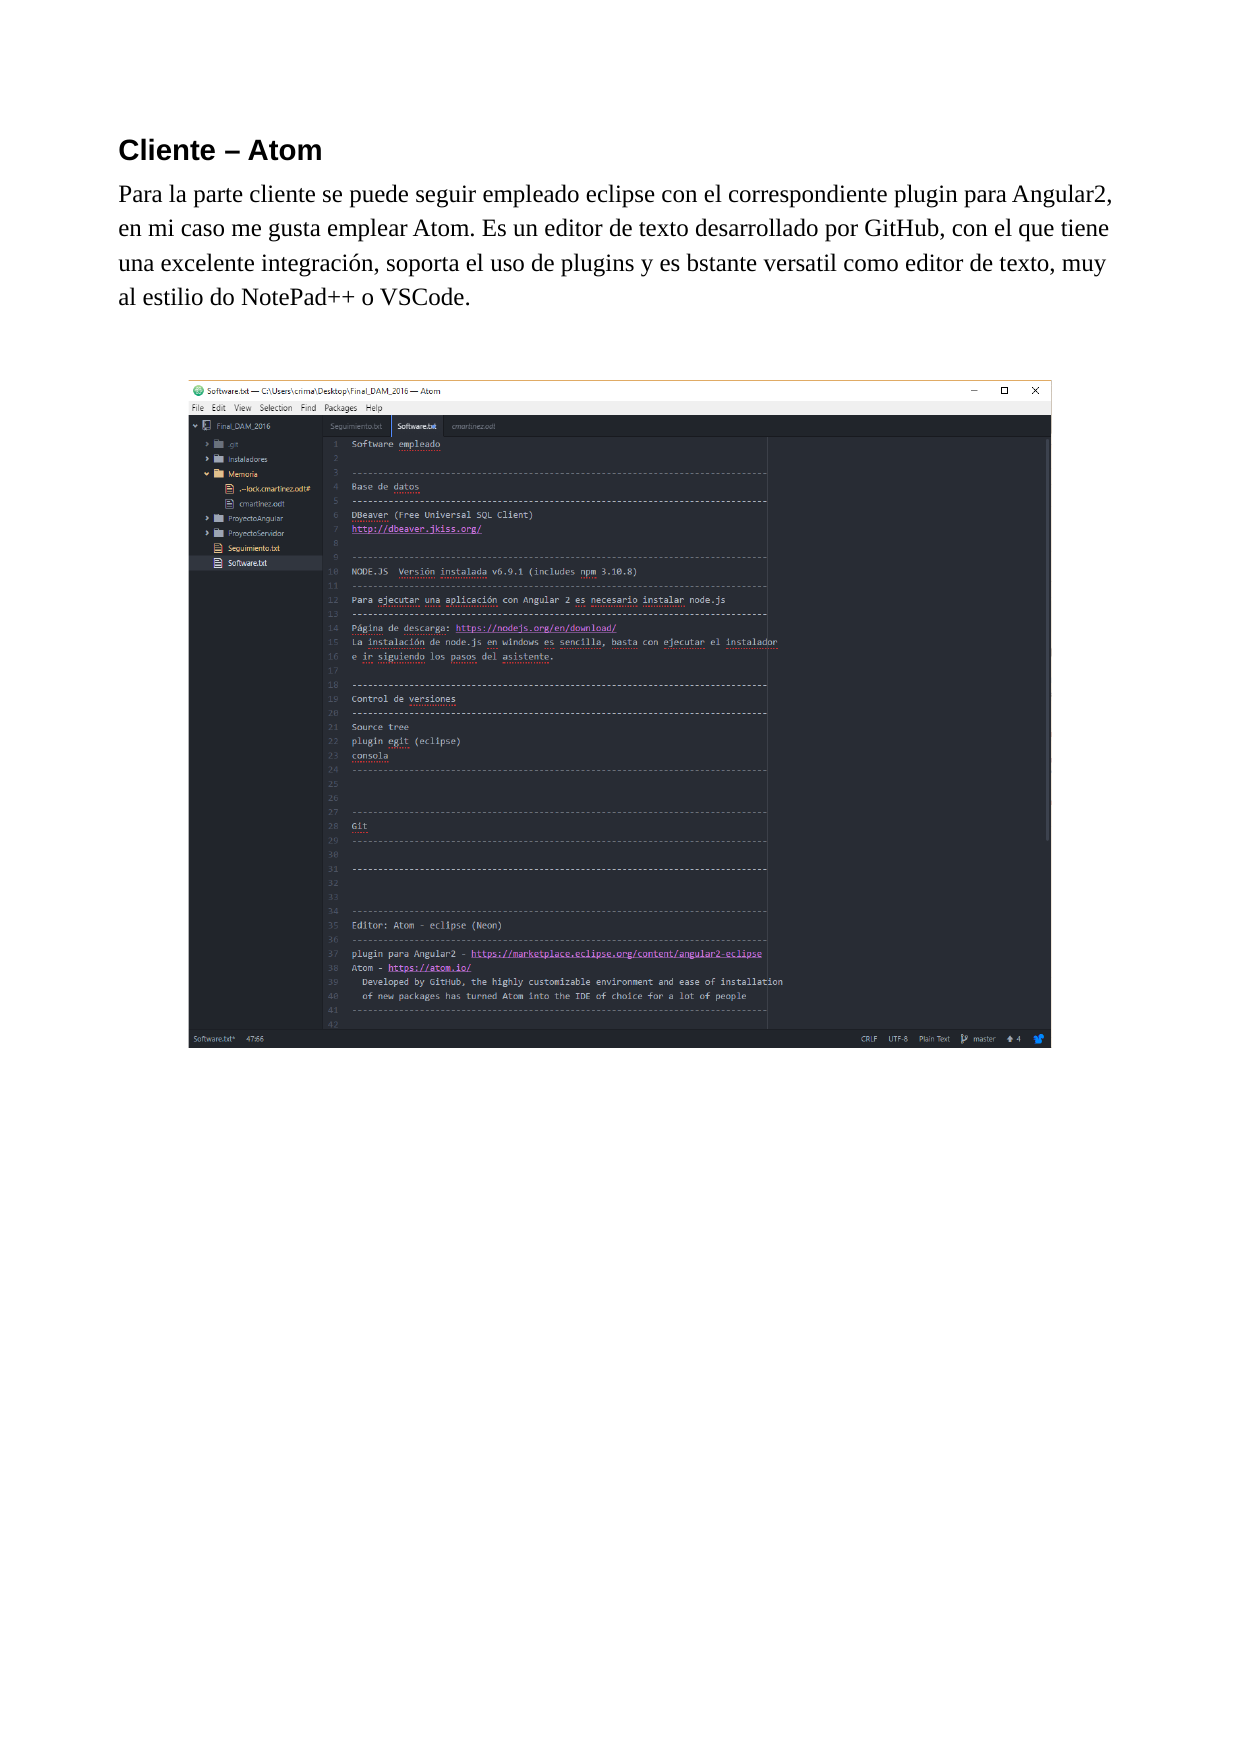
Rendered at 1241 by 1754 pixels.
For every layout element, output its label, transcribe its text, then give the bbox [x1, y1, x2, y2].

subtitle Cliente – Atom [118, 133, 1122, 166]
picture [188, 380, 1052, 1048]
text Para la parte cliente se puede seguir empleado eclipse con el correspondiente plugin para Angular2, en mi caso me gusta emplear Atom. Es un editor de texto desarrollado por GitHub, con el que tiene una excelente integración, soporta el uso de plugins y es bstante versatil como editor de texto, muy al estilio do NotePad++ o VSCode. [118, 179, 1122, 311]
